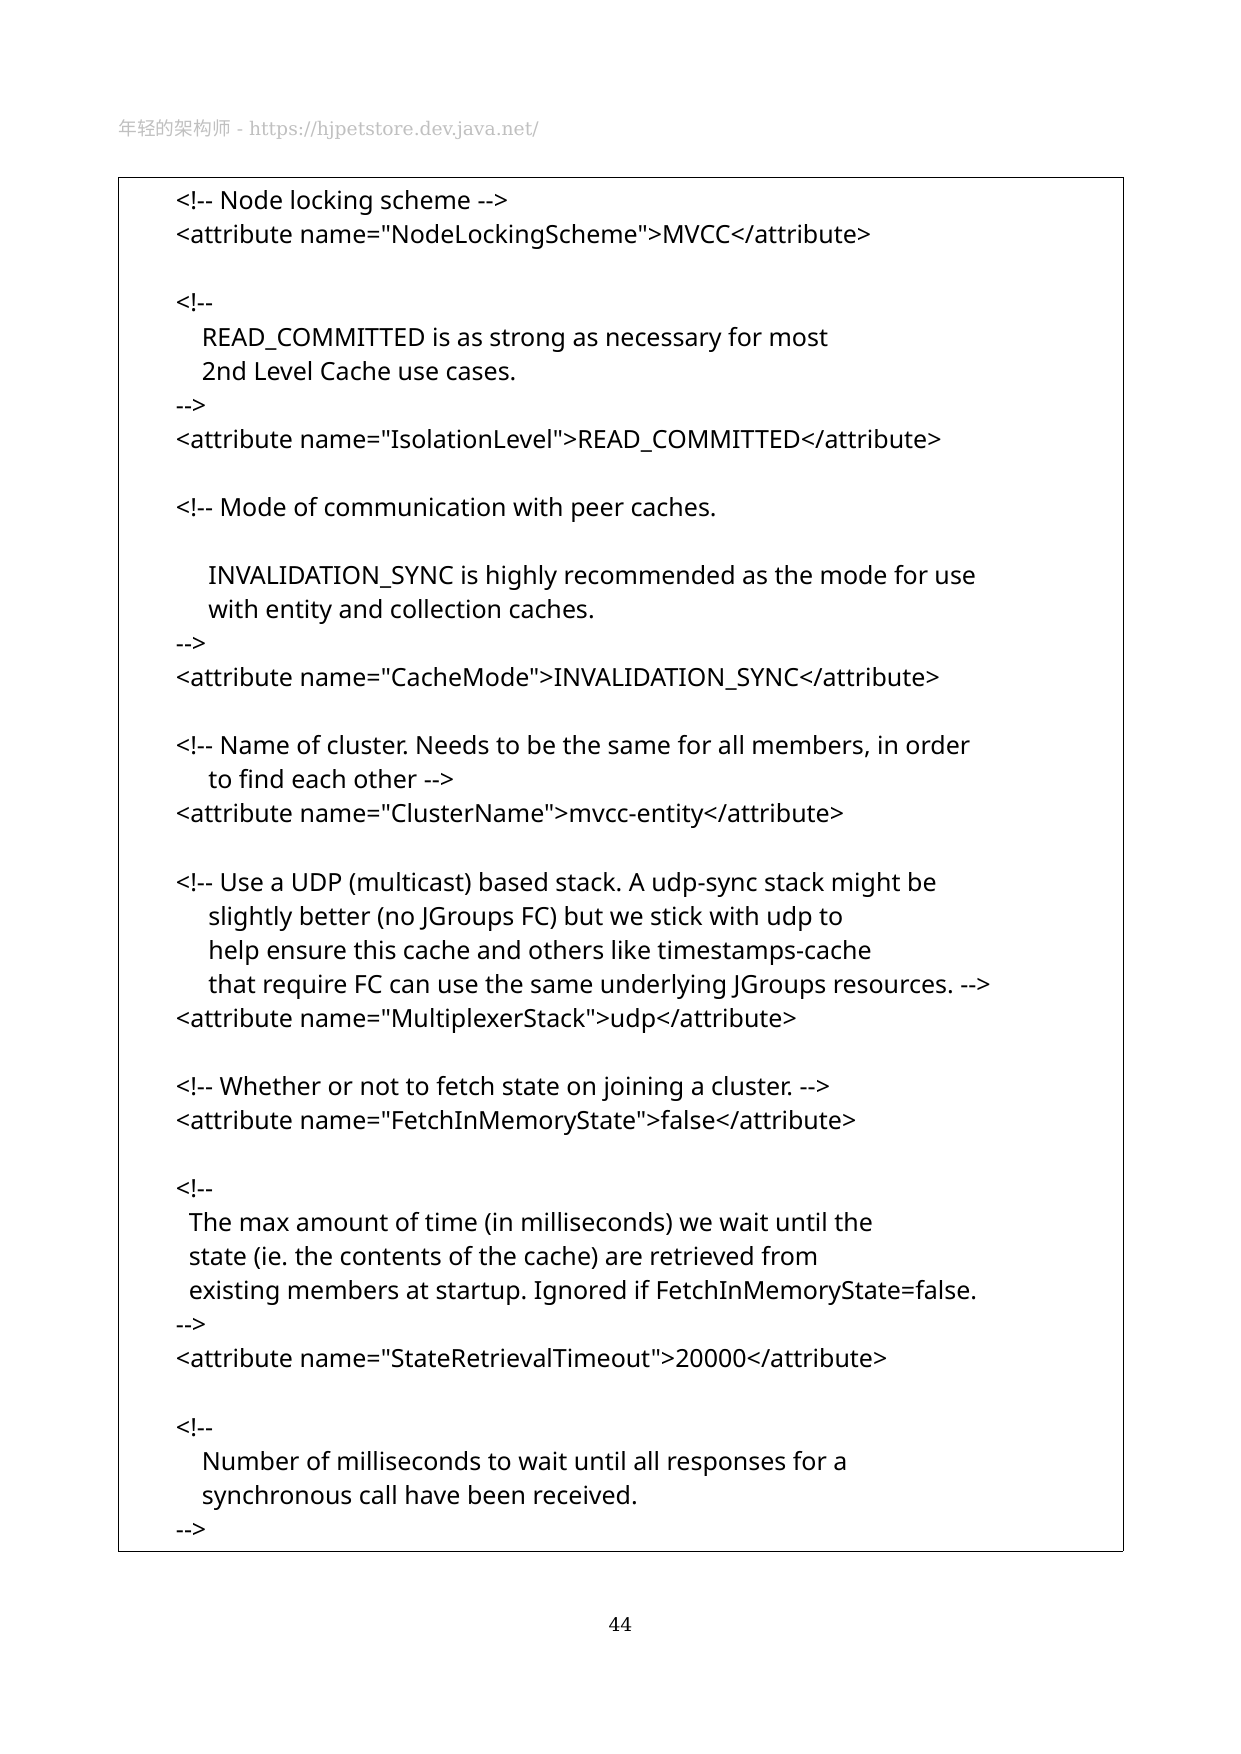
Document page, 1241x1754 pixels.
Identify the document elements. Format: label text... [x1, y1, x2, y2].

table_cell <!-- Node locking scheme --> <attribute name="NodeLockingScheme">MVCC</attribute> <!-- READ_COMMITTED is as strong as necessary for most 2nd Level Cache use cases. --> <attribute name="IsolationLevel">READ_COMMITTED</attribute> <!-- Mode of communication with peer caches. INVALIDATION_SYNC is highly recommended as the mode for use with entity and collection caches. --> <attribute name="CacheMode">INVALIDATION_SYNC</attribute> <!-- Name of cluster. Needs to be the same for all members, in order to find each other --> <attribute name="ClusterName">mvcc-entity</attribute> <!-- Use a UDP (multicast) based stack. A udp-sync stack might be slightly better (no JGroups FC) but we stick with udp to help ensure this cache and others like timestamps-cache that require FC can use the same underlying JGroups resources. --> <attribute name="MultiplexerStack">udp</attribute> <!-- Whether or not to fetch state on joining a cluster. --> <attribute name="FetchInMemoryState">false</attribute> <!-- The max amount of time (in milliseconds) we wait until the state (ie. the contents of the cache) are retrieved from existing members at startup. Ignored if FetchInMemoryState=false. --> <attribute name="StateRetrievalTimeout">20000</attribute> <!-- Number of milliseconds to wait until all responses for a synchronous call have been received. --> [119, 178, 1123, 1551]
